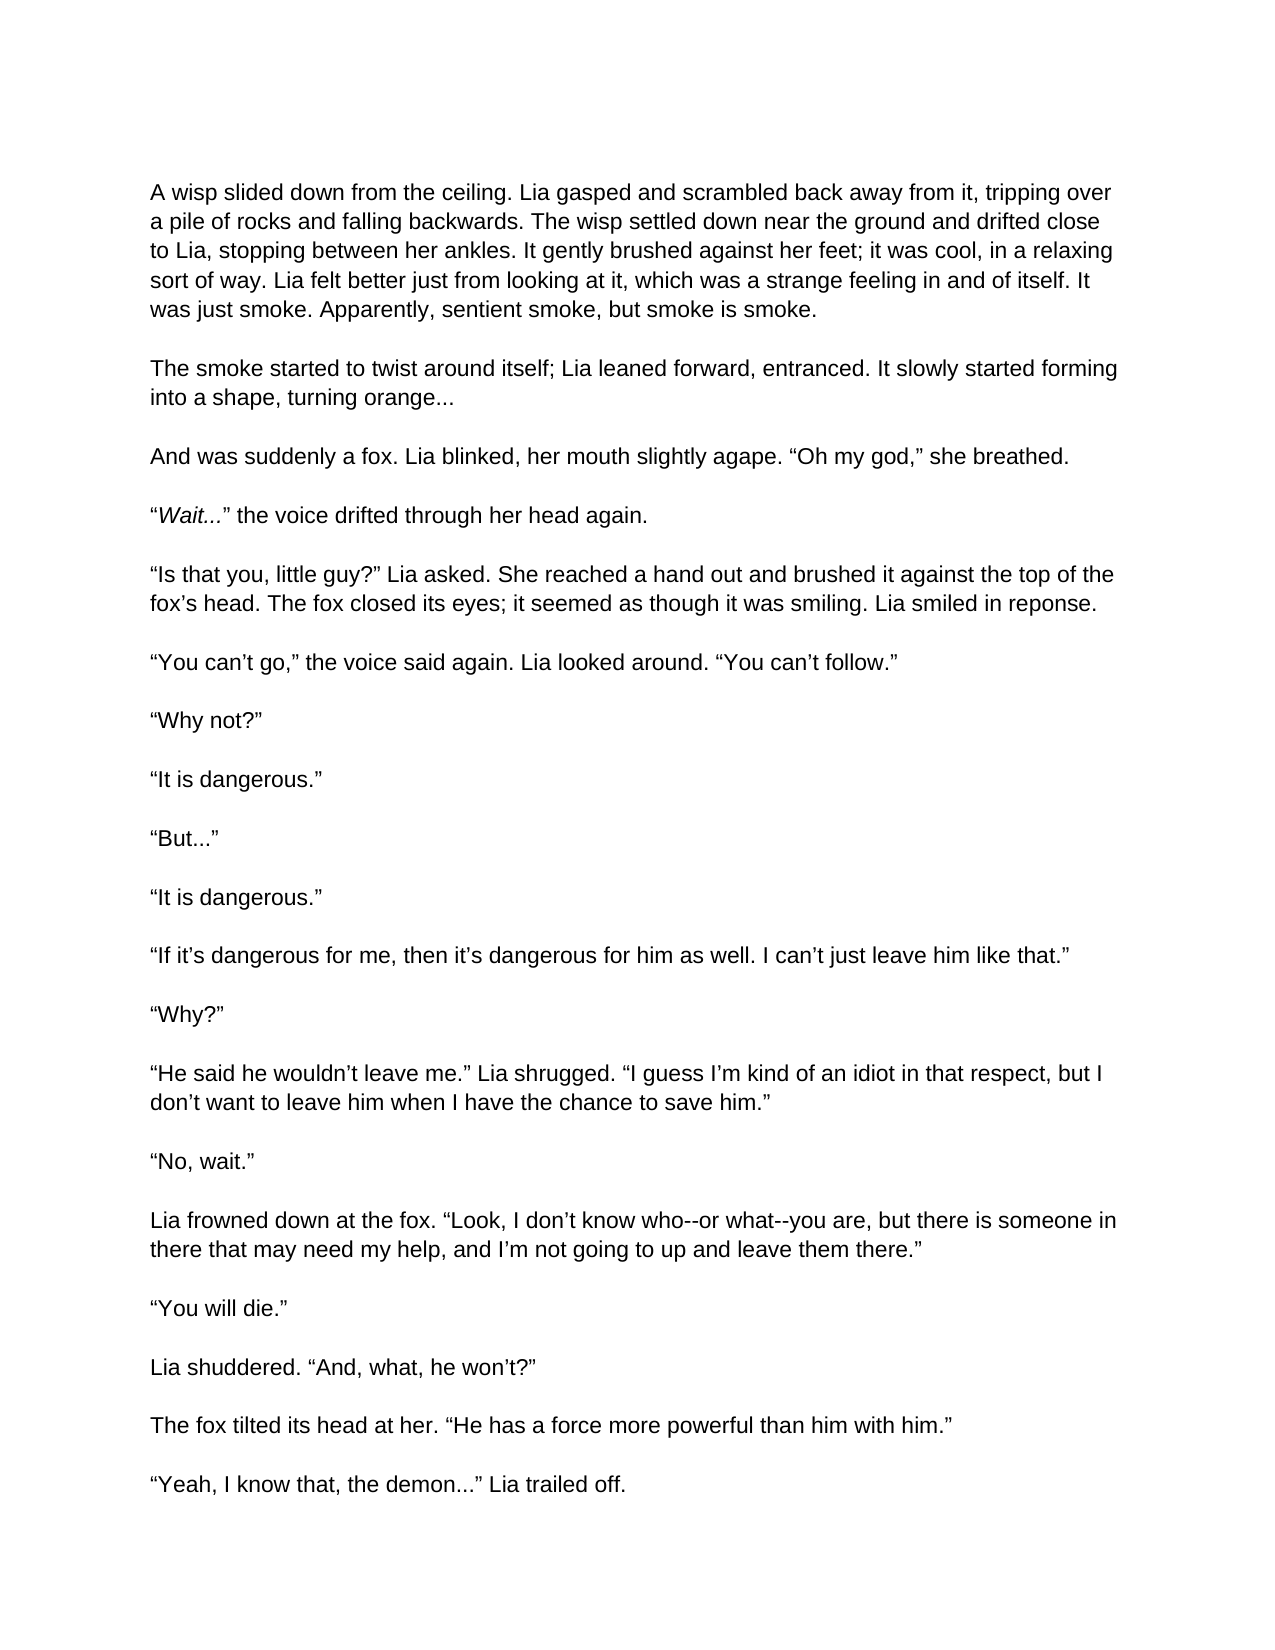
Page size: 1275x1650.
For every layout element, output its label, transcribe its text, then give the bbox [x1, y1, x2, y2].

text “It is dangerous.” [150, 767, 1125, 792]
text “No, wait.” [150, 1149, 1125, 1174]
text “Is that you, little guy?” Lia asked. She reached a hand out and brushed it against the top of the fox’s head. The fox closed its eyes; it seemed as though it was smiling. Lia smiled in reponse. [150, 561, 1125, 616]
text The fox tilted its head at her. “He has a force more powerful than him with him.” [150, 1413, 1125, 1439]
text “Why?” [150, 1002, 1125, 1027]
text The smoke started to twist around itself; Lia leaned forward, entranced. It slowly started forming into a shape, turning orange... [150, 356, 1125, 411]
text “You will die.” [150, 1296, 1125, 1321]
text “Wait...” the voice drifted through her head again. [150, 502, 1125, 528]
text Lia shuddered. “And, what, he won’t?” [150, 1354, 1125, 1380]
text Lia frowned down at the fox. “Look, I don’t know who--or what--you are, but there is someone in there that may need my help, and I’m not going to up and leave them there.” [150, 1207, 1125, 1262]
text A wisp slided down from the ceiling. Lia gasped and scrambled back away from it, tripping over a pile of rocks and falling backwards. The wisp settled down near the ground and drifted close to Lia, stopping between her ankles. It gently brushed against her feet; it was cool, in a relaxing sort of way. Lia felt better just from looking at it, which was a strange feeling in and of itself. It was just smoke. Apparently, sentient smoke, but smoke is smoke. [150, 179, 1125, 322]
text “Yeah, I know that, the demon...” Lia trailed off. [150, 1472, 1125, 1497]
text “If it’s dangerous for me, then it’s dangerous for him as well. I can’t just leave him like that.” [150, 943, 1125, 969]
text “You can’t go,” the voice said again. Lia looked around. “You can’t follow.” [150, 649, 1125, 675]
text And was suddenly a fox. Lia blinked, her mouth slightly agape. “Oh my god,” she breathed. [150, 444, 1125, 469]
text “Why not?” [150, 708, 1125, 734]
text “He said he wouldn’t leave me.” Lia shrugged. “I guess I’m kind of an idiot in that respect, but I don’t want to leave him when I have the chance to save him.” [150, 1061, 1125, 1116]
text “It is dangerous.” [150, 884, 1125, 910]
text “But...” [150, 826, 1125, 851]
